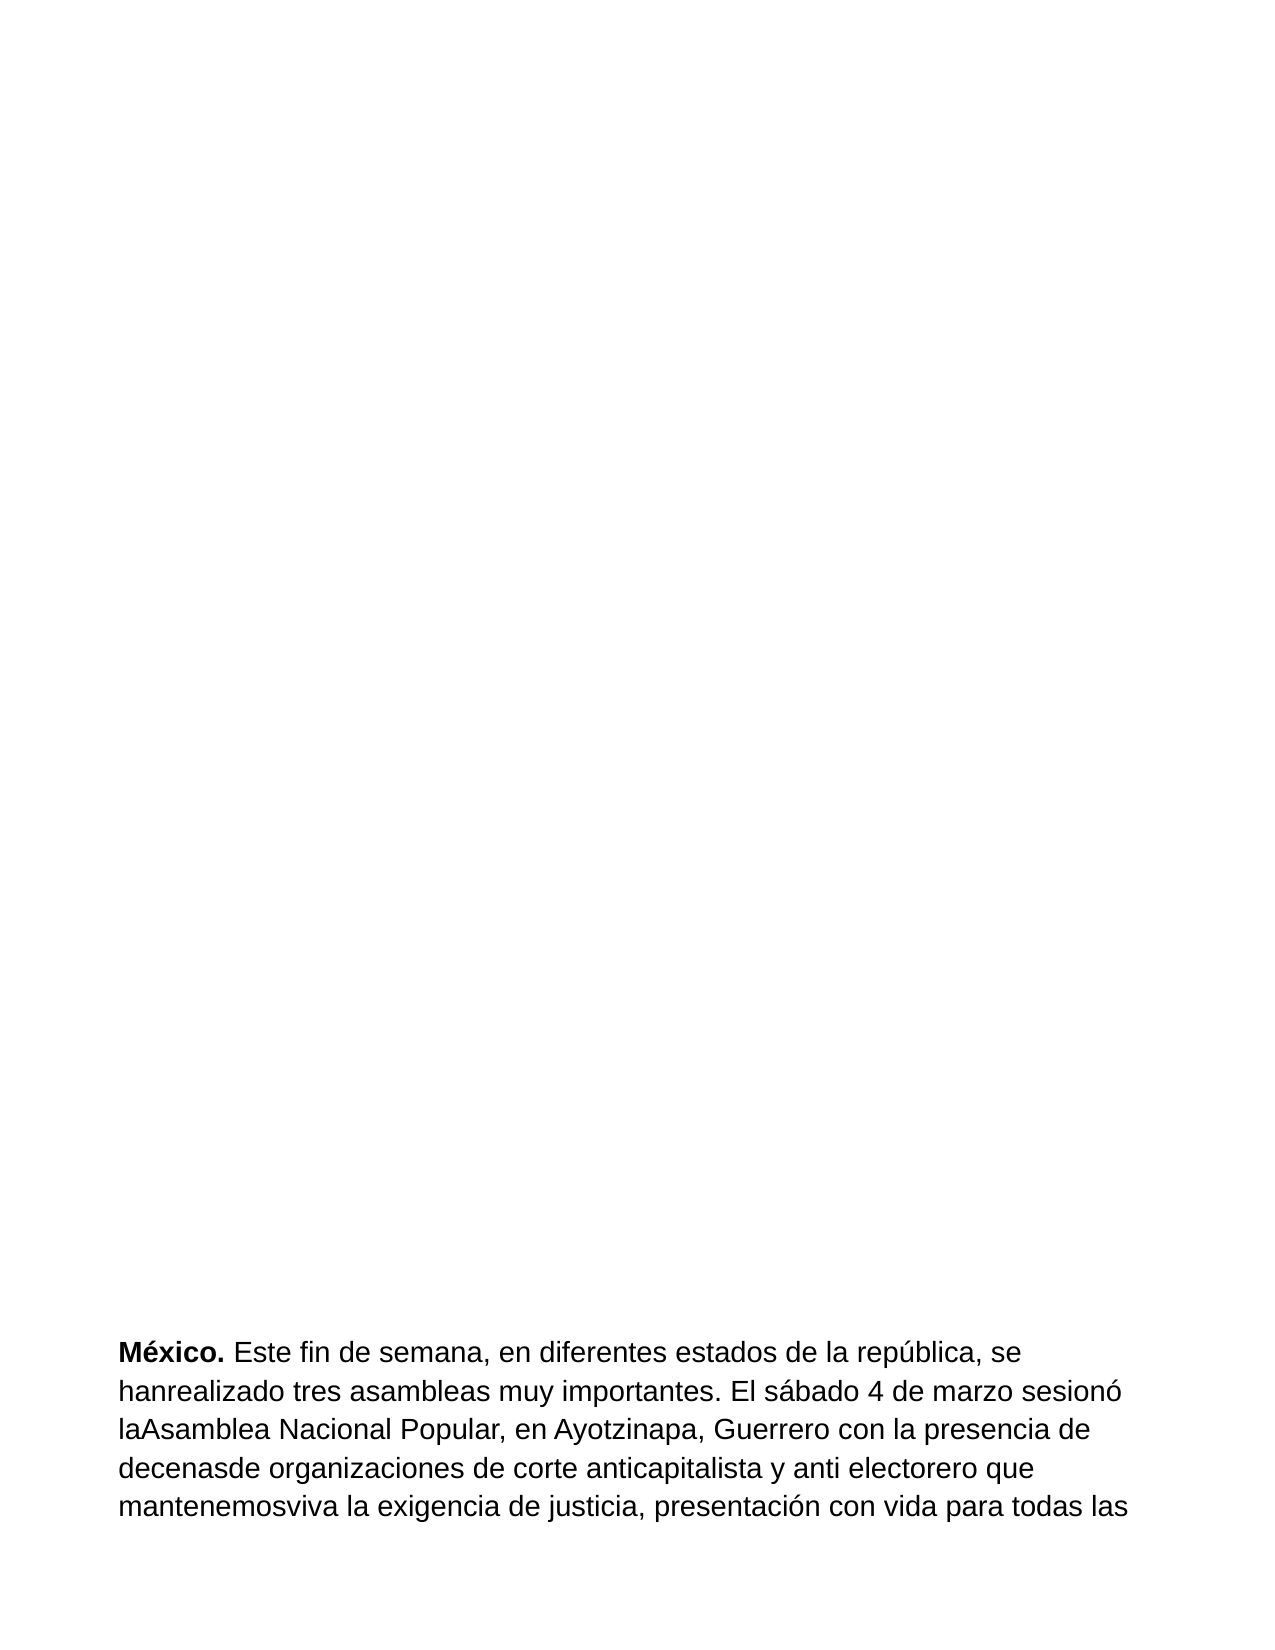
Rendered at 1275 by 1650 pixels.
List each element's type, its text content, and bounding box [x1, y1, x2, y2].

text México. Este fin de semana, en diferentes estados de la república, se hanrealizado tres asambleas muy importantes. El sábado 4 de marzo sesionó laAsamblea Nacional Popular, en Ayotzinapa, Guerrero con la presencia de decenasde organizaciones de corte anticapitalista y anti electorero que mantenemosviva la exigencia de justicia, presentación con vida para todas las [118, 1335, 1157, 1523]
